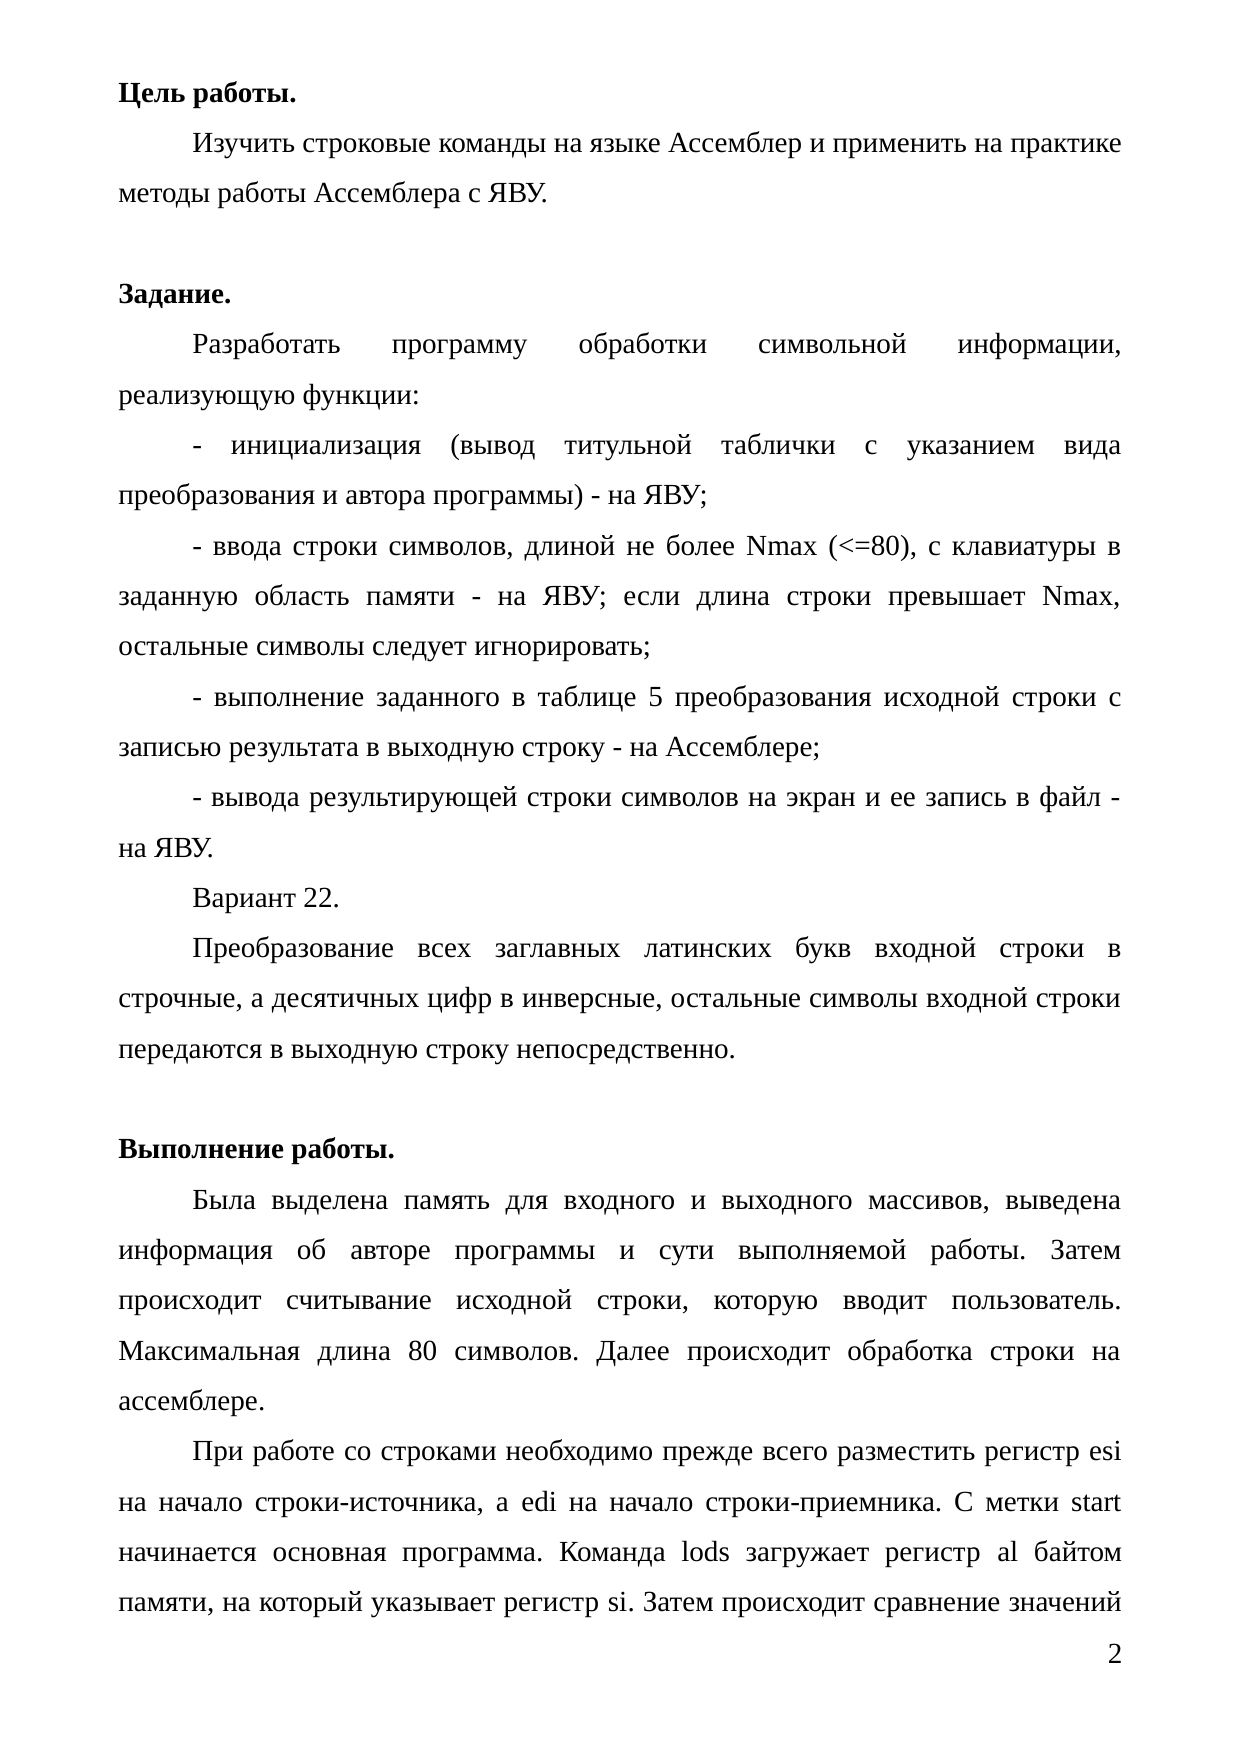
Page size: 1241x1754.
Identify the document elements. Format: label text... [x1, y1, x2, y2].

text - инициализация (вывод титульной таблички с указанием вида преобразования и автора программы) - на ЯВУ; [118, 427, 1122, 511]
text Разработать программу обработки символьной информации, реализующую функции: [118, 327, 1122, 410]
text Изучить строковые команды на языке Ассемблер и применить на практике методы работы Ассемблера с ЯВУ. [118, 125, 1122, 209]
text - выполнение заданного в таблице 5 преобразования исходной строки с записью результата в выходную строку - на Ассемблере; [118, 679, 1122, 763]
text - вывода результирующей строки символов на экран и ее запись в файл - на ЯВУ. [118, 779, 1122, 863]
subtitle Выполнение работы. [118, 1132, 1122, 1165]
text Преобразование всех заглавных латинских букв входной строки в строчные, а десятичных цифр в инверсные, остальные символы входной строки передаются в выходную строку непосредственно. [118, 930, 1122, 1064]
subtitle Задание. [118, 276, 1122, 310]
subtitle Цель работы. [118, 75, 1122, 108]
text Вариант 22. [118, 880, 1122, 913]
text - ввода строки символов, длиной не более Nmax (<=80), с клавиатуры в заданную область памяти - на ЯВУ; если длина строки превышает Nmax, остальные символы следует игнорировать; [118, 528, 1122, 662]
text Была выделена память для входного и выходного массивов, выведена информация об авторе программы и сути выполняемой работы. Затем происходит считывание исходной строки, которую вводит пользователь. Максимальная длина 80 символов. Далее происходит обработка строки на ассемблере. [118, 1182, 1122, 1417]
text При работе со строками необходимо прежде всего разместить регистр esi на начало строки-источника, а edi на начало строки-приемника. С метки start начинается основная программа. Команда lods загружает регистр al байтом памяти, на который указывает регистр si. Затем происходит сравнение значений [118, 1433, 1122, 1618]
